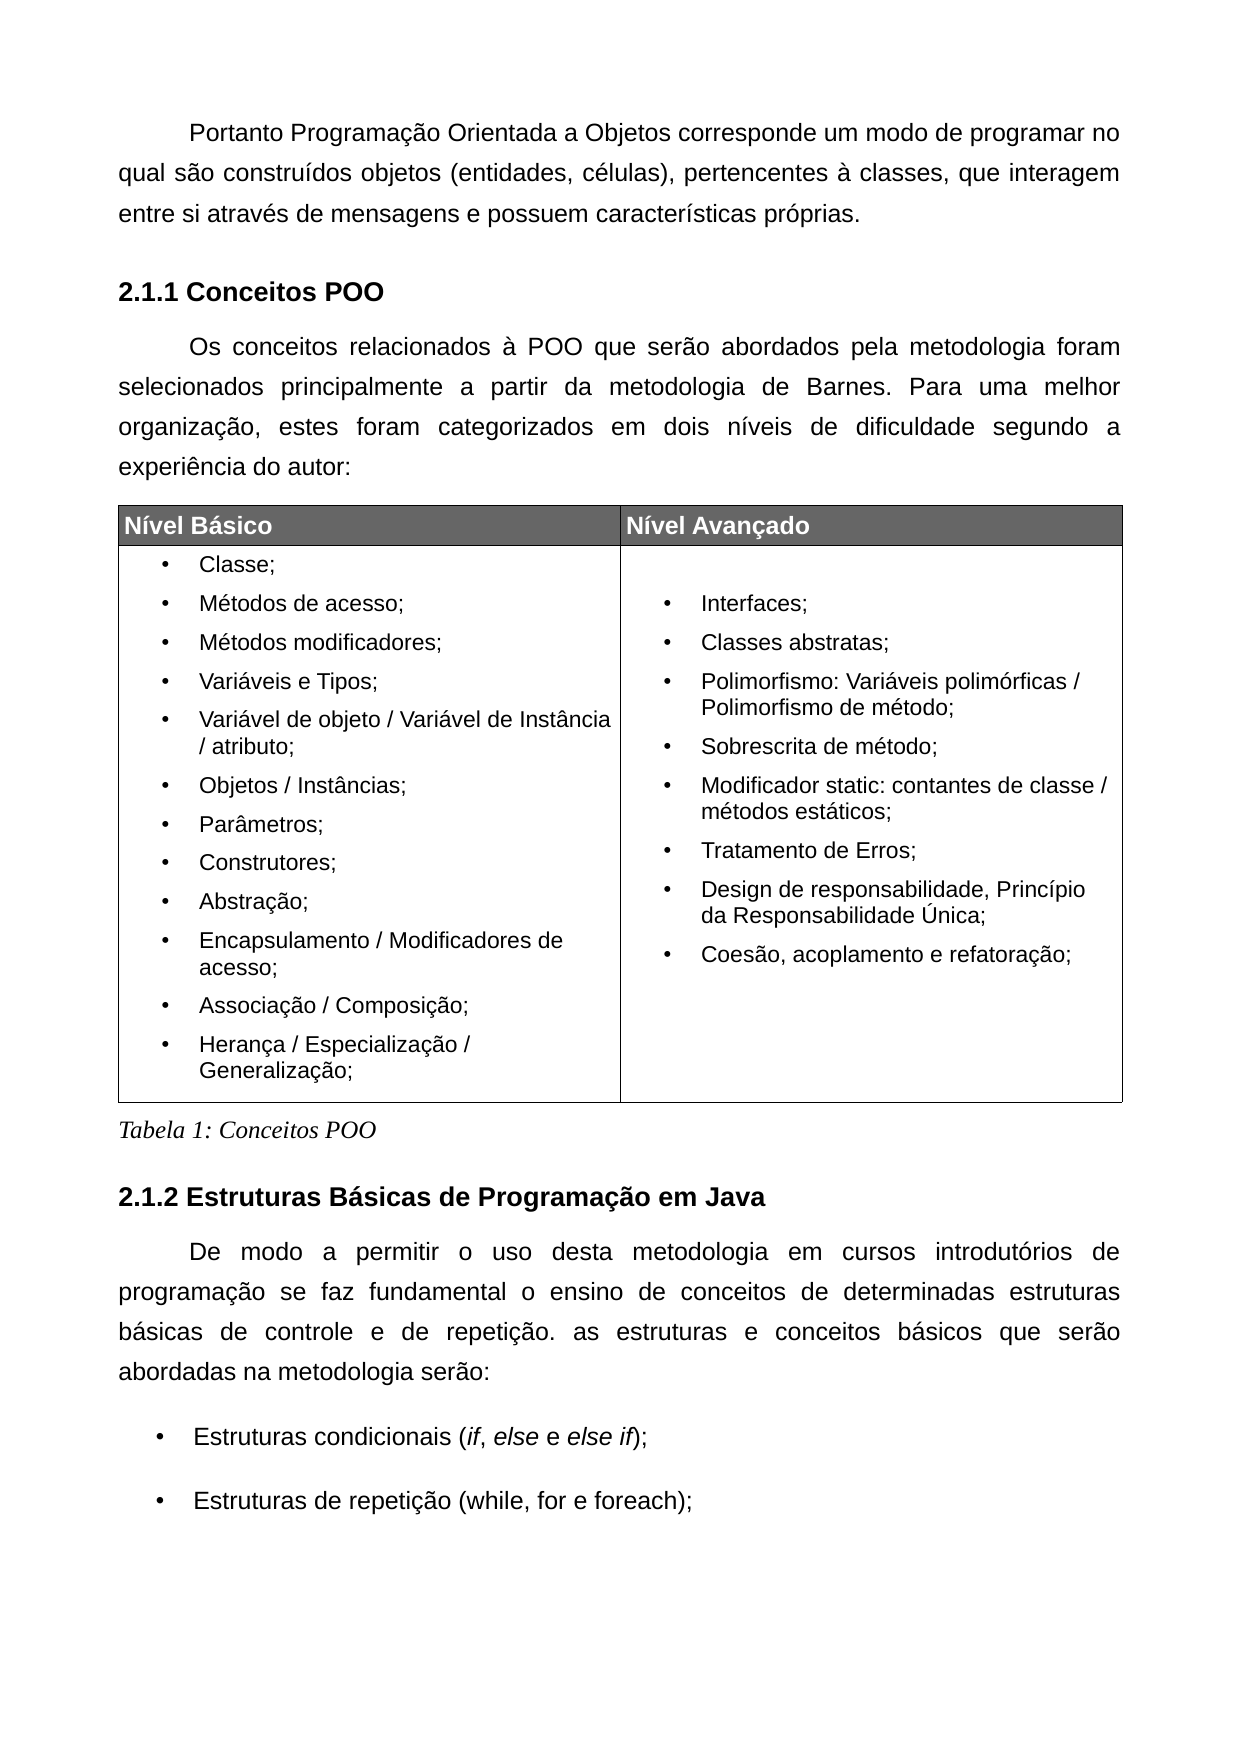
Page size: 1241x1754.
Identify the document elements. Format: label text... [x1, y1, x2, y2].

text Tabela 1: Conceitos POO [118, 1115, 1122, 1143]
list Estruturas de repetição (while, for e foreach); [156, 1486, 1122, 1515]
subtitle 2.1.1 Conceitos POO [118, 276, 1122, 307]
table_header Nível Básico [119, 506, 620, 545]
table_cell Classe; Métodos de acesso; Métodos modificadores; Variáveis e Tipos; Variável de objeto / Variável de Instância / atributo; Objetos / Instâncias; Parâmetros; Construtores; Abstração; Encapsulamento / Modificadores de acesso; Associação / Composição; Herança / Especialização / Generalização; [119, 546, 620, 1102]
subtitle 2.1.2 Estruturas Básicas de Programação em Java [118, 1181, 1122, 1212]
text De modo a permitir o uso desta metodologia em cursos introdutórios de programação se faz fundamental o ensino de conceitos de determinadas estruturas básicas de controle e de repetição. as estruturas e conceitos básicos que serão abordadas na metodologia serão: [118, 1236, 1122, 1386]
table_header Nível Avançado [621, 506, 1122, 545]
text Os conceitos relacionados à POO que serão abordados pela metodologia foram selecionados principalmente a partir da metodologia de Barnes. Para uma melhor organização, estes foram categorizados em dois níveis de dificuldade segundo a experiência do autor: [118, 332, 1122, 481]
list Estruturas condicionais (if, else e else if); [156, 1421, 1122, 1450]
table_cell Interfaces; Classes abstratas; Polimorfismo: Variáveis polimórficas / Polimorfismo de método; Sobrescrita de método; Modificador static: contantes de classe / métodos estáticos; Tratamento de Erros; Design de responsabilidade, Princípio da Responsabilidade Única; Coesão, acoplamento e refatoração; [621, 546, 1122, 1102]
text Portanto Programação Orientada a Objetos corresponde um modo de programar no qual são construídos objetos (entidades, células), pertencentes à classes, que interagem entre si através de mensagens e possuem características próprias. [118, 118, 1122, 227]
